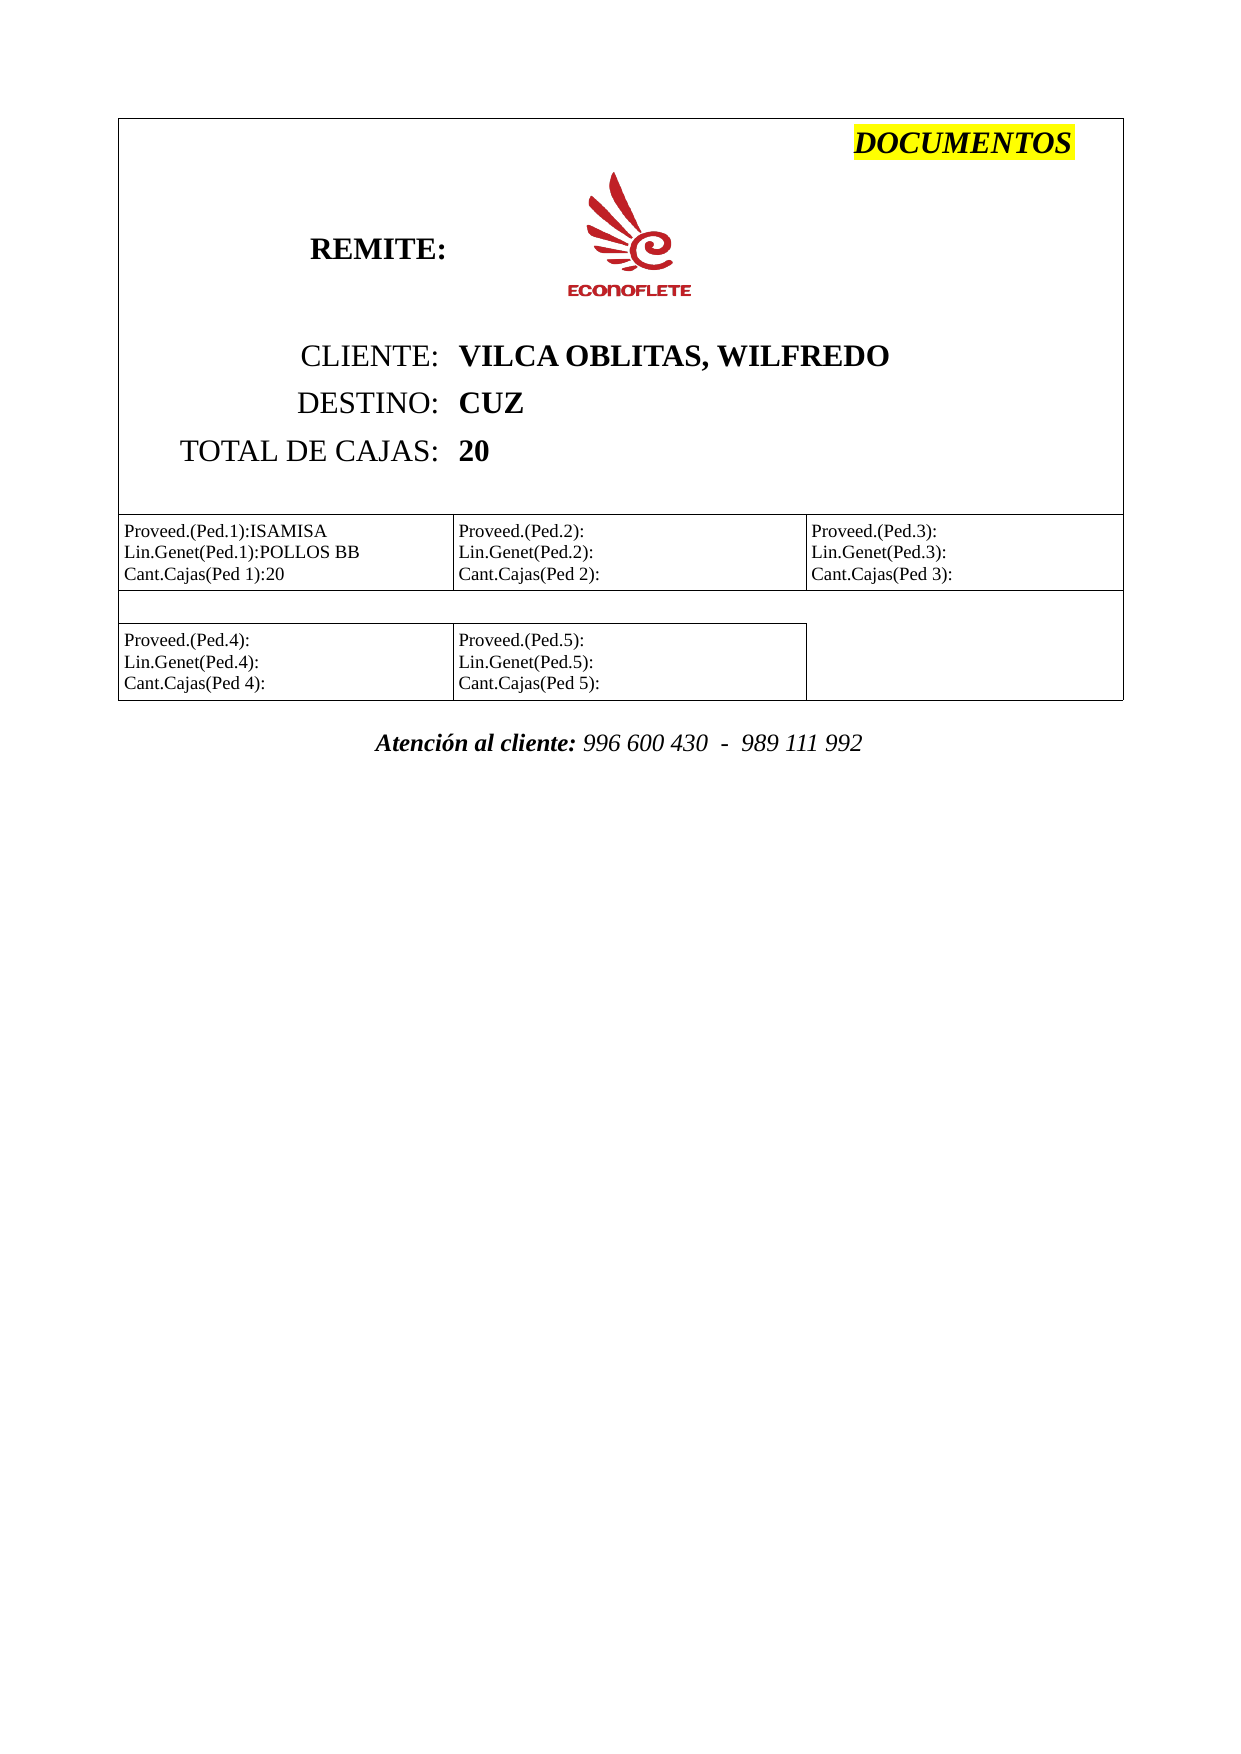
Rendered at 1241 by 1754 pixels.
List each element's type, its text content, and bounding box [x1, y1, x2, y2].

table_cell Proveed.(Ped.1):ISAMISA Lin.Genet(Ped.1):POLLOS BB Cant.Cajas(Ped 1):20 [119, 515, 453, 590]
table_cell REMITE: [119, 166, 453, 332]
table_cell DESTINO: [119, 379, 453, 426]
table_cell [806, 379, 1123, 426]
table_cell [453, 591, 806, 623]
picture [552, 171, 707, 297]
table_cell TOTAL DE CAJAS: [119, 426, 453, 474]
table_header DOCUMENTOS [806, 119, 1123, 166]
table_cell Proveed.(Ped.3): Lin.Genet(Ped.3): Cant.Cajas(Ped 3): [807, 515, 1123, 590]
text Atención al cliente: 996 600 430 - 989 111 992 [118, 728, 1122, 757]
table_cell [807, 623, 1123, 699]
table_cell Proveed.(Ped.4): Lin.Genet(Ped.4): Cant.Cajas(Ped 4): [119, 624, 453, 699]
table_cell [453, 166, 806, 332]
table_cell Proveed.(Ped.5): Lin.Genet(Ped.5): Cant.Cajas(Ped 5): [454, 624, 806, 699]
table_cell [119, 591, 453, 623]
table_header [453, 119, 806, 166]
table_cell CUZ [453, 379, 806, 426]
table_cell [806, 166, 1123, 332]
table_cell 20 [453, 426, 1123, 474]
table_cell VILCA OBLITAS, WILFREDO [453, 332, 1123, 379]
table_cell Proveed.(Ped.2): Lin.Genet(Ped.2): Cant.Cajas(Ped 2): [454, 515, 806, 590]
table_cell [119, 474, 453, 514]
table_cell CLIENTE: [119, 332, 453, 379]
table_header [119, 119, 453, 166]
table_cell [453, 474, 806, 514]
table_cell [806, 474, 1123, 514]
table_cell [806, 591, 1123, 623]
